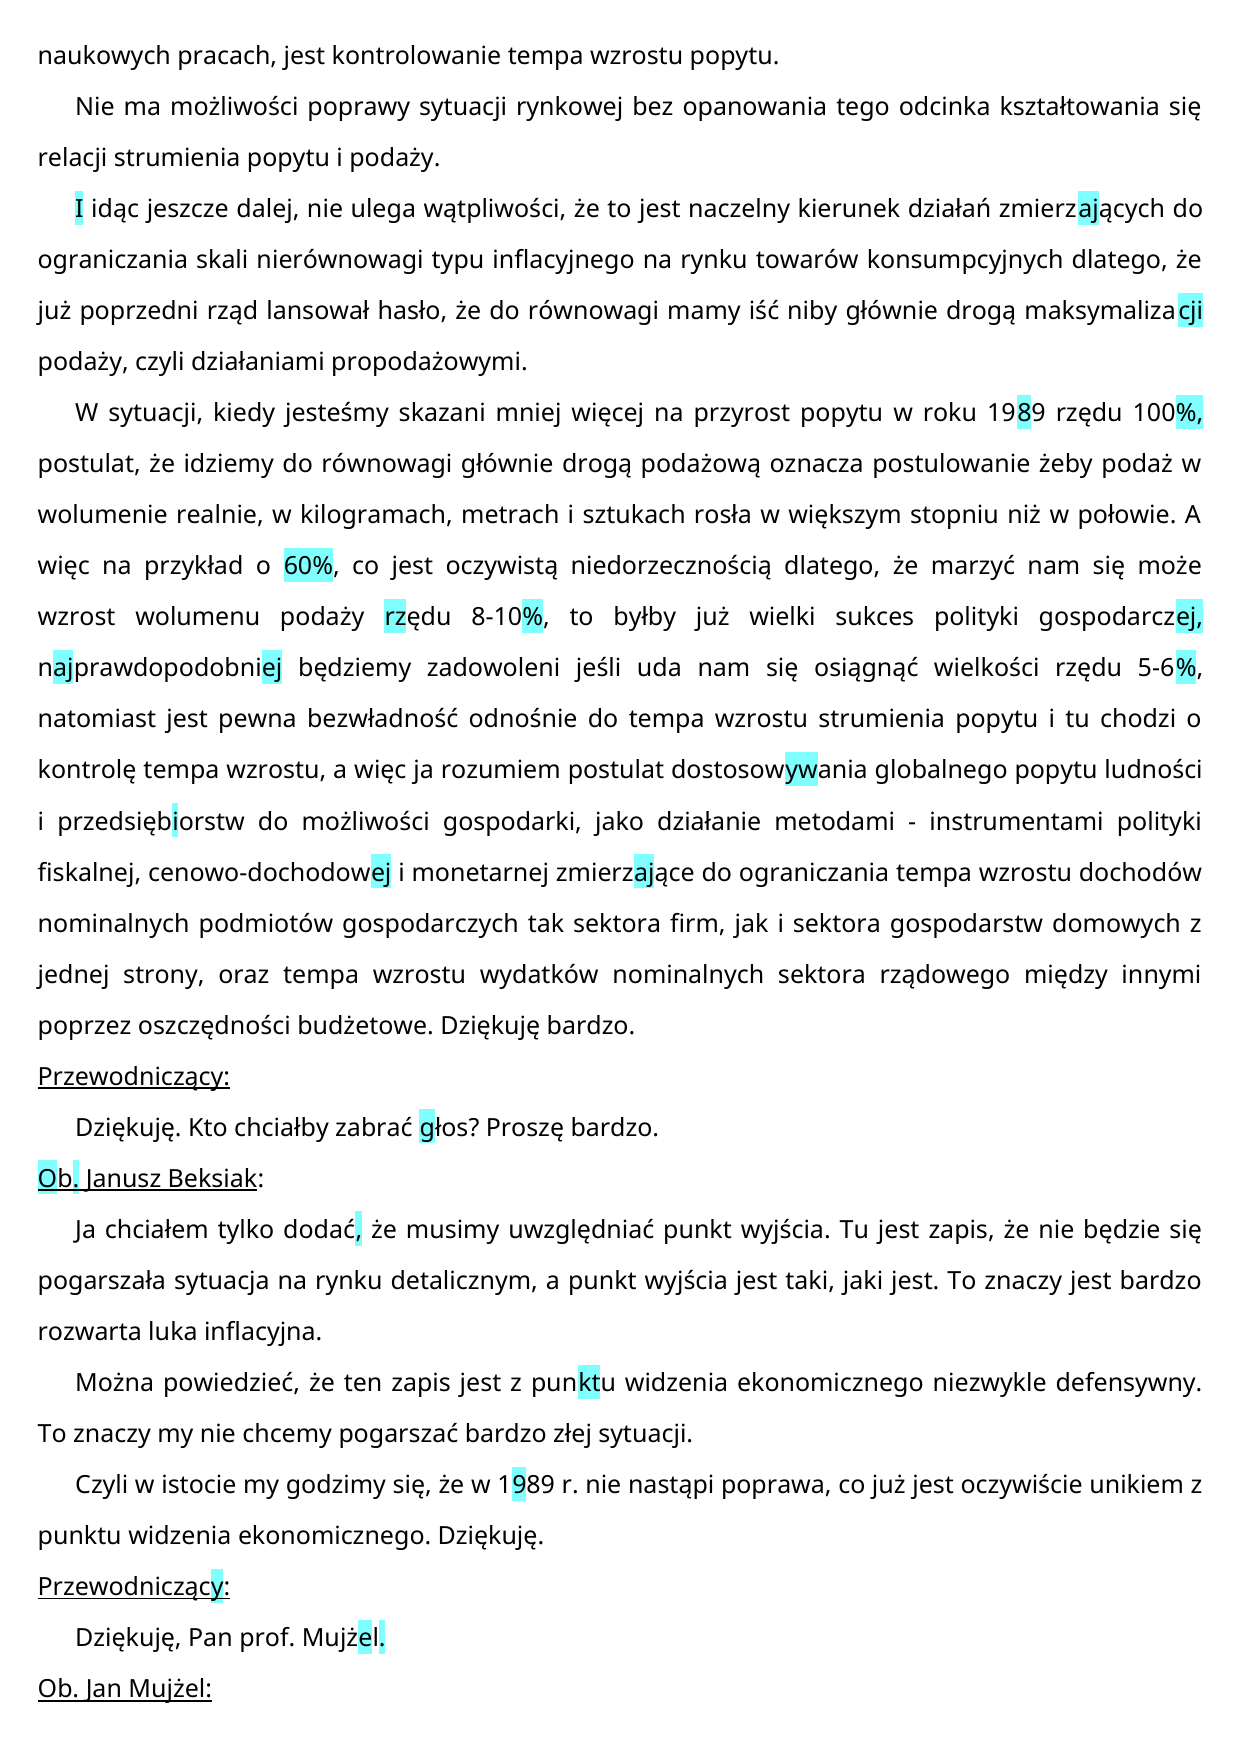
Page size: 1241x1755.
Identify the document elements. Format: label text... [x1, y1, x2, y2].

text Dziękuję. Kto chciałby zabrać głos? Proszę bardzo. [37, 1109, 1203, 1143]
text Nie ma możliwości poprawy sytuacji rynkowej bez opanowania tego odcinka kształtowania się relacji strumienia popytu i podaży. [37, 88, 1203, 174]
text Ob. Janusz Beksiak: [37, 1160, 1203, 1194]
text Przewodniczący: [37, 1058, 1203, 1092]
text W sytuacji, kiedy jesteśmy skazani mniej więcej na przyrost popytu w roku 1989 rzędu 100%, postulat, że idziemy do równowagi głównie drogą podażową oznacza postulowanie żeby podaż w wolumenie realnie, w kilogramach, metrach i sztukach rosła w większym stopniu niż w połowie. A więc na przykład o 60%, co jest oczywistą niedorzecznością dlatego, że marzyć nam się może wzrost wolumenu podaży rzędu 8-10%, to byłby już wielki sukces polityki gospodarczej, najprawdopodobniej będziemy zadowoleni jeśli uda nam się osiągnąć wielkości rzędu 5-6%, natomiast jest pewna bezwładność odnośnie do tempa wzrostu strumienia popytu i tu chodzi o kontrolę tempa wzrostu, a więc ja rozumiem postulat dostosowywania globalnego popytu ludności i przedsiębiorstw do możliwości gospodarki, jako działanie metodami - instrumentami polityki fiskalnej, cenowo-dochodowej i monetarnej zmierzające do ograniczania tempa wzrostu dochodów nominalnych podmiotów gospodarczych tak sektora firm, jak i sektora gospodarstw domowych z jednej strony, oraz tempa wzrostu wydatków nominalnych sektora rządowego między innymi poprzez oszczędności budżetowe. Dziękuję bardzo. [37, 395, 1203, 1041]
text Można powiedzieć, że ten zapis jest z punktu widzenia ekonomicznego niezwykle defensywny. To znaczy my nie chcemy pogarszać bardzo złej sytuacji. [37, 1364, 1203, 1450]
text Dziękuję, Pan prof. Mujżel. [37, 1620, 1203, 1654]
text Ob. Jan Mujżel: [37, 1671, 1203, 1705]
text Przewodniczący: [37, 1569, 1203, 1603]
text I idąc jeszcze dalej, nie ulega wątpliwości, że to jest naczelny kierunek działań zmierzających do ograniczania skali nierównowagi typu inflacyjnego na rynku towarów konsumpcyjnych dlatego, że już poprzedni rząd lansował hasło, że do równowagi mamy iść niby głównie drogą maksymalizacji podaży, czyli działaniami propodażowymi. [37, 191, 1203, 378]
text Czyli w istocie my godzimy się, że w 1989 r. nie nastąpi poprawa, co już jest oczywiście unikiem z punktu widzenia ekonomicznego. Dziękuję. [37, 1467, 1203, 1552]
text naukowych pracach, jest kontrolowanie tempa wzrostu popytu. [37, 37, 1203, 72]
text Ja chciałem tylko dodać, że musimy uwzględniać punkt wyjścia. Tu jest zapis, że nie będzie się pogarszała sytuacja na rynku detalicznym, a punkt wyjścia jest taki, jaki jest. To znaczy jest bardzo rozwarta luka inflacyjna. [37, 1211, 1203, 1348]
